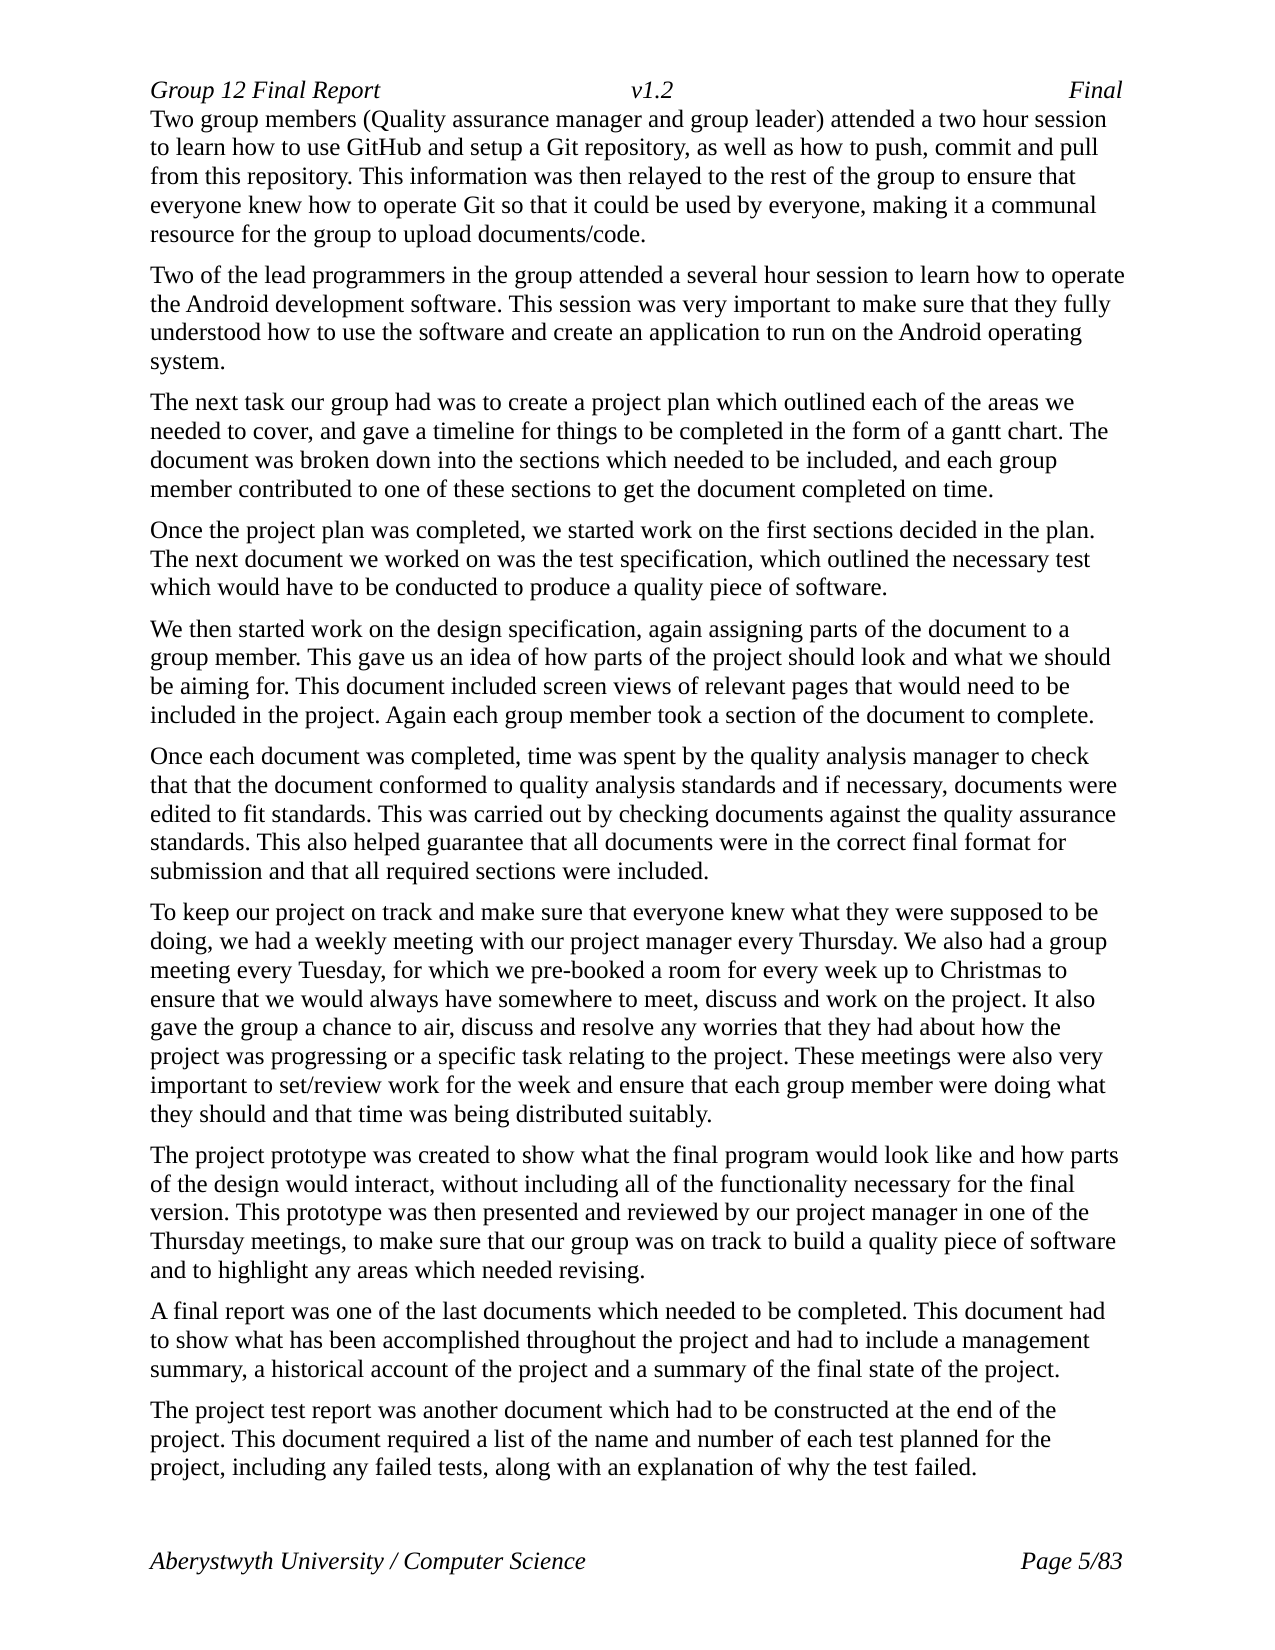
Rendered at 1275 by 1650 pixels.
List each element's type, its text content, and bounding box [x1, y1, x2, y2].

text A final report was one of the last documents which needed to be completed. This document had to show what has been accomplished throughout the project and had to include a management summary, a historical account of the project and a summary of the final state of the project. [150, 1296, 1125, 1382]
text Two of the lead programmers in the group attended a several hour session to learn how to operate the Android development software. This session was very important to make sure that they fully understood how to use the software and create an application to run on the Android operating system. [150, 260, 1125, 375]
text Two group members (Quality assurance manager and group leader) attended a two hour session to learn how to use GitHub and setup a Git repository, as well as how to push, commit and pull from this repository. This information was then relayed to the rest of the group to ensure that everyone knew how to operate Git so that it could be used by everyone, making it a communal resource for the group to upload documents/code. [150, 104, 1125, 247]
text The project prototype was created to show what the final program would look like and how parts of the design would interact, without including all of the functionality necessary for the final version. This prototype was then presented and reviewed by our project manager in one of the Thursday meetings, to make sure that our group was on track to build a quality piece of software and to highlight any areas which needed revising. [150, 1140, 1125, 1284]
text The project test report was another document which had to be constructed at the end of the project. This document required a list of the name and number of each test planned for the project, including any failed tests, along with an explanation of why the test failed. [150, 1395, 1125, 1481]
text Once the project plan was completed, we started work on the first sections decided in the plan. The next document we worked on was the test specification, which outlined the necessary test which would have to be conducted to produce a quality piece of software. [150, 515, 1125, 601]
text Once each document was completed, time was spent by the quality analysis manager to check that that the document conformed to quality analysis standards and if necessary, documents were edited to fit standards. This was carried out by checking documents against the quality assurance standards. This also helped guarantee that all documents were in the correct final format for submission and that all required sections were included. [150, 741, 1125, 885]
text We then started work on the design specification, again assigning parts of the document to a group member. This gave us an idea of how parts of the project should look and what we should be aiming for. This document included screen views of relevant pages that would need to be included in the project. Again each group member took a section of the document to complete. [150, 614, 1125, 729]
text To keep our project on track and make sure that everyone knew what they were supposed to be doing, we had a weekly meeting with our project manager every Thursday. We also had a group meeting every Tuesday, for which we pre-booked a room for every week up to Christmas to ensure that we would always have somewhere to meet, discuss and work on the project. It also gave the group a chance to air, discuss and resolve any worries that they had about how the project was progressing or a specific task relating to the project. These meetings were also very important to set/review work for the week and ensure that each group member were doing what they should and that time was being distributed suitably. [150, 897, 1125, 1127]
text The next task our group had was to create a project plan which outlined each of the areas we needed to cover, and gave a timeline for things to be completed in the form of a gantt chart. The document was broken down into the sections which needed to be included, and each group member contributed to one of these sections to get the document completed on time. [150, 387, 1125, 502]
